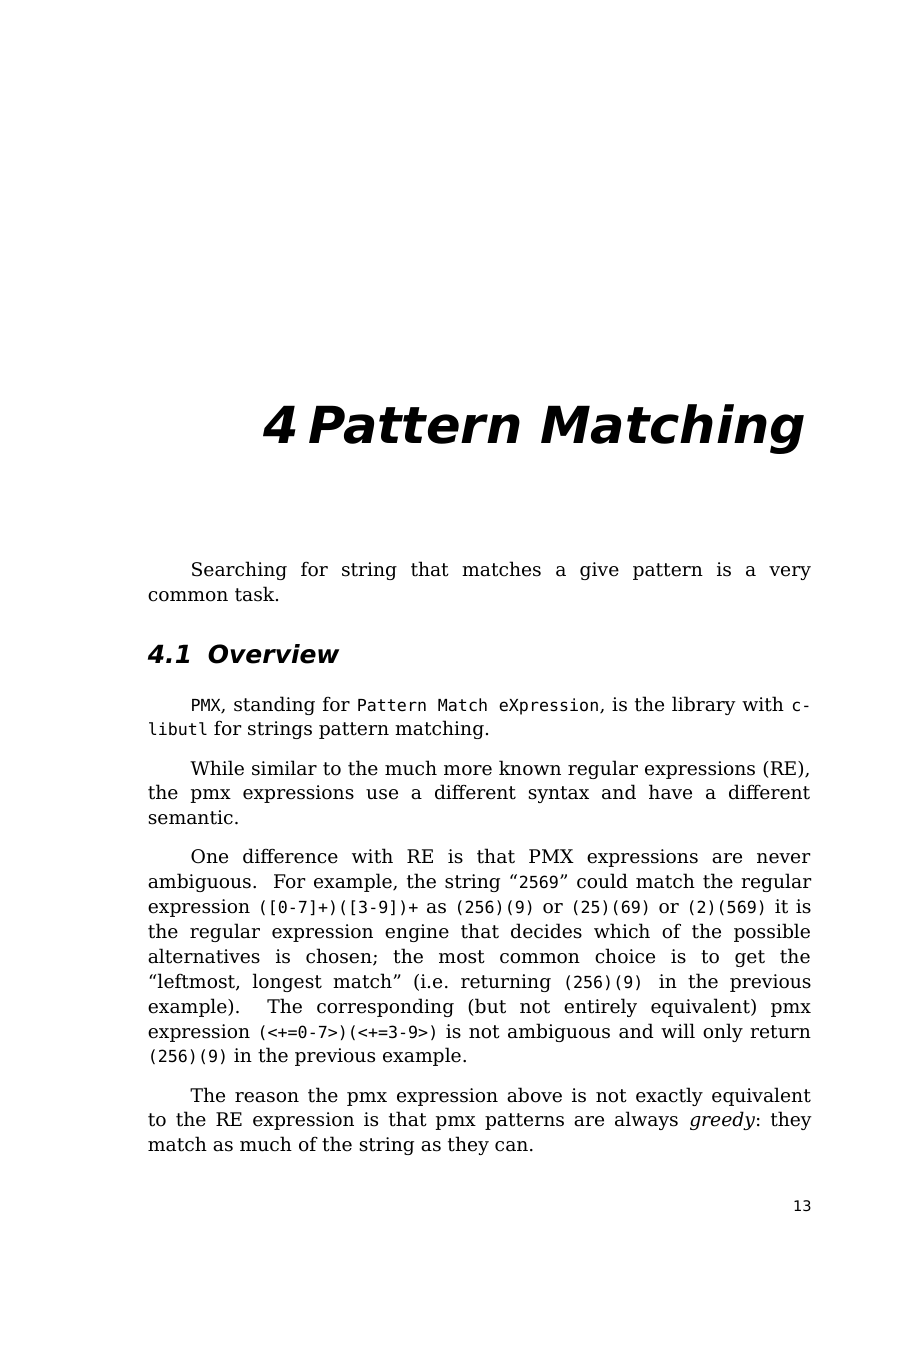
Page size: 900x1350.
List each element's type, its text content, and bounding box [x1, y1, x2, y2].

text One difference with RE is that PMX expressions are never ambiguous. For example, the string “2569” could match the regular expression ([0-7]+)([3-9])+ as (256)(9) or (25)(69) or (2)(569) it is the regular expression engine that decides which of the possible alternatives is chosen; the most common choice is to get the “leftmost, longest match” (i.e. returning (256)(9) in the previous example). The corresponding (but not entirely equivalent) pmx expression (<+=0-7>)(<+=3-9>) is not ambiguous and will only return (256)(9) in the previous example. [148, 846, 811, 1067]
text The reason the pmx expression above is not exactly equivalent to the RE expression is that pmx patterns are always greedy: they match as much of the string as they can. [148, 1084, 811, 1156]
text While similar to the much more known regular expressions (RE), the pmx expressions use a different syntax and have a different semantic. [148, 757, 811, 829]
subtitle Pattern Matching [148, 396, 811, 455]
subtitle Overview [148, 641, 811, 670]
text Searching for string that matches a give pattern is a very common task. [148, 559, 811, 606]
text PMX, standing for Pattern Match eXpression, is the library with c-libutl for strings pattern matching. [148, 693, 811, 740]
